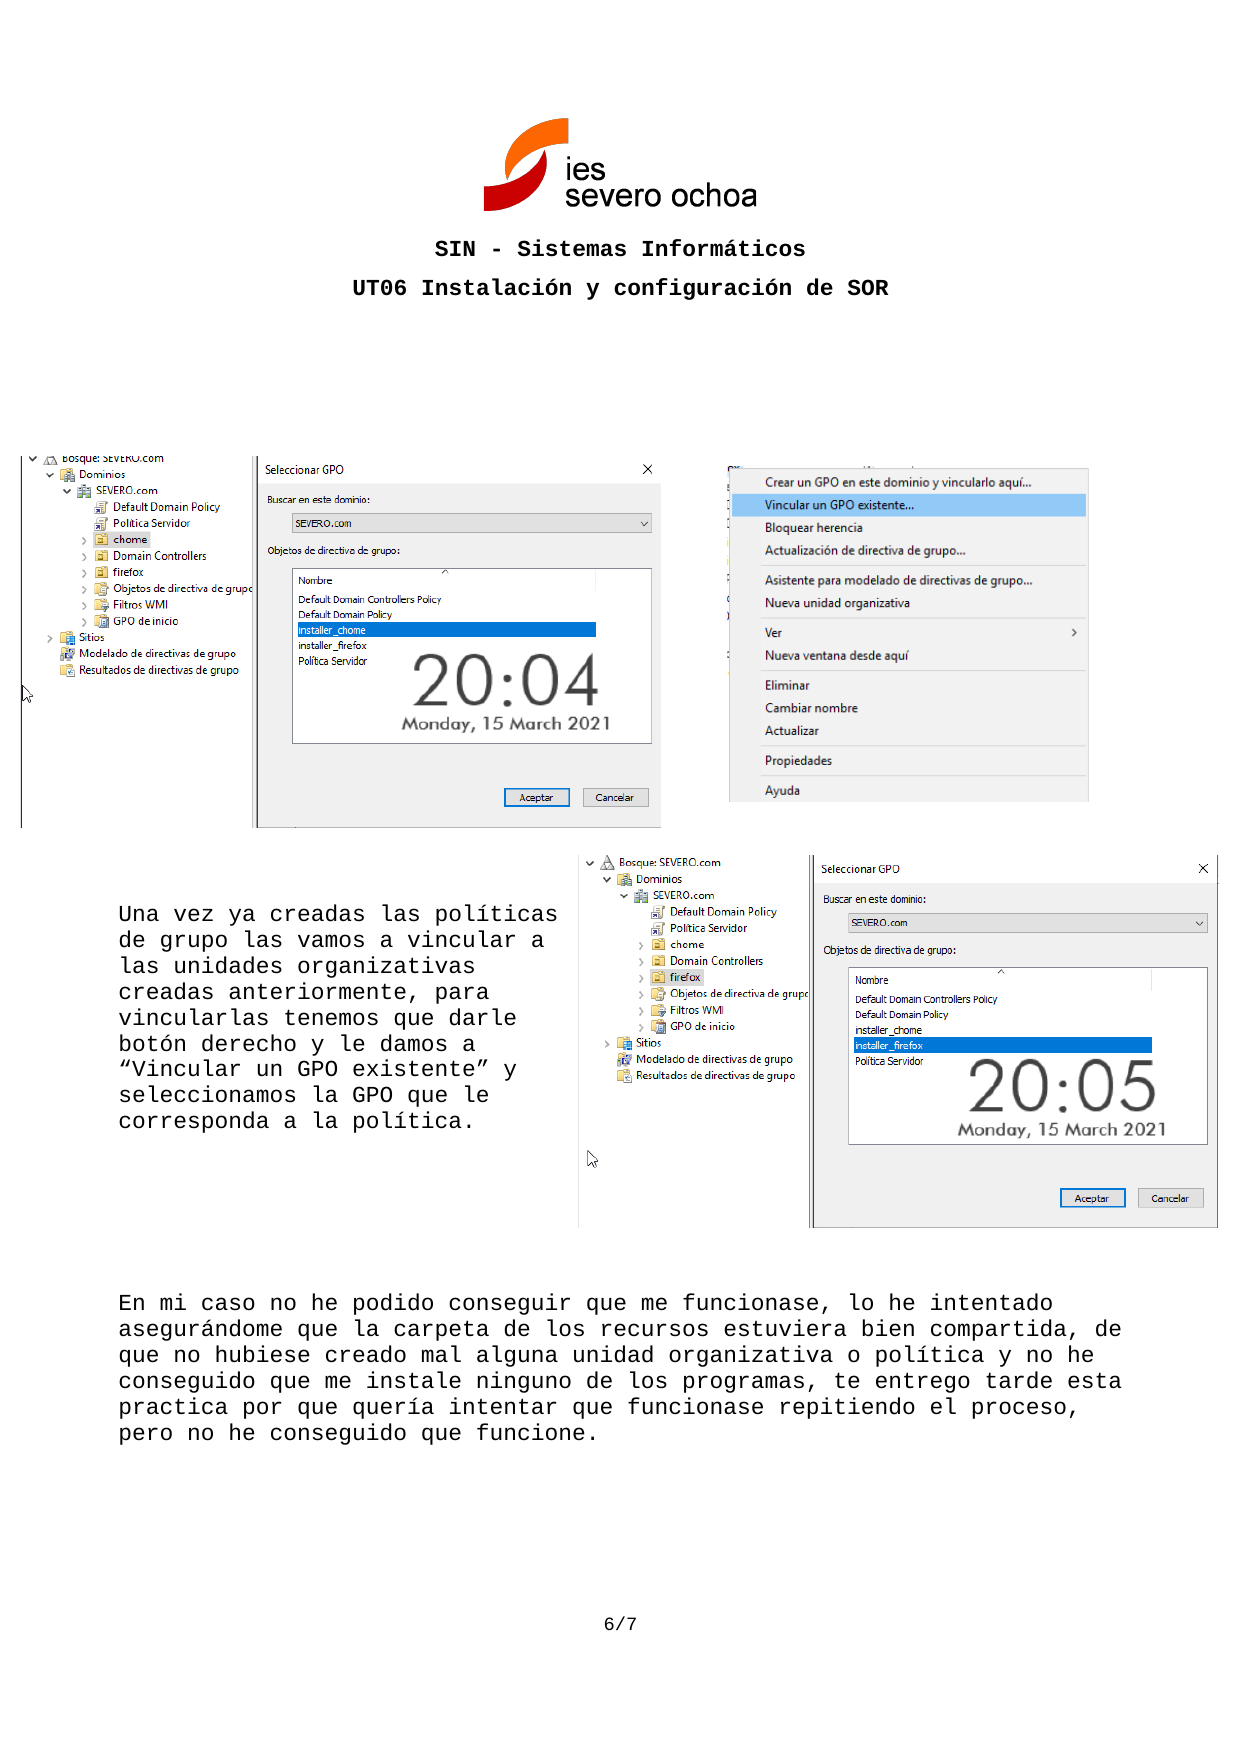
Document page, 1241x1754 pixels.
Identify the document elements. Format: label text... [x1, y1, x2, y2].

text Una vez ya creadas las políticas de grupo las vamos a vincular a las unidades organizativas creadas anteriormente, para vincularlas tenemos que darle botón derecho y le damos a “Vincular un GPO existente” y seleccionamos la GPO que le corresponda a la política. [118, 902, 578, 1136]
picture [20, 456, 661, 828]
picture [483, 118, 757, 211]
text En mi caso no he podido conseguir que me funcionase, lo he intentado asegurándome que la carpeta de los recursos estuviera bien compartida, de que no hubiese creado mal alguna unidad organizativa o política y no he conseguido que me instale ninguno de los programas, te entrego tarde esta practica por que quería intentar que funcionase repitiendo el proceso, pero no he conseguido que funcione. [118, 1291, 1122, 1447]
picture [727, 466, 1089, 802]
picture [578, 855, 1219, 1228]
